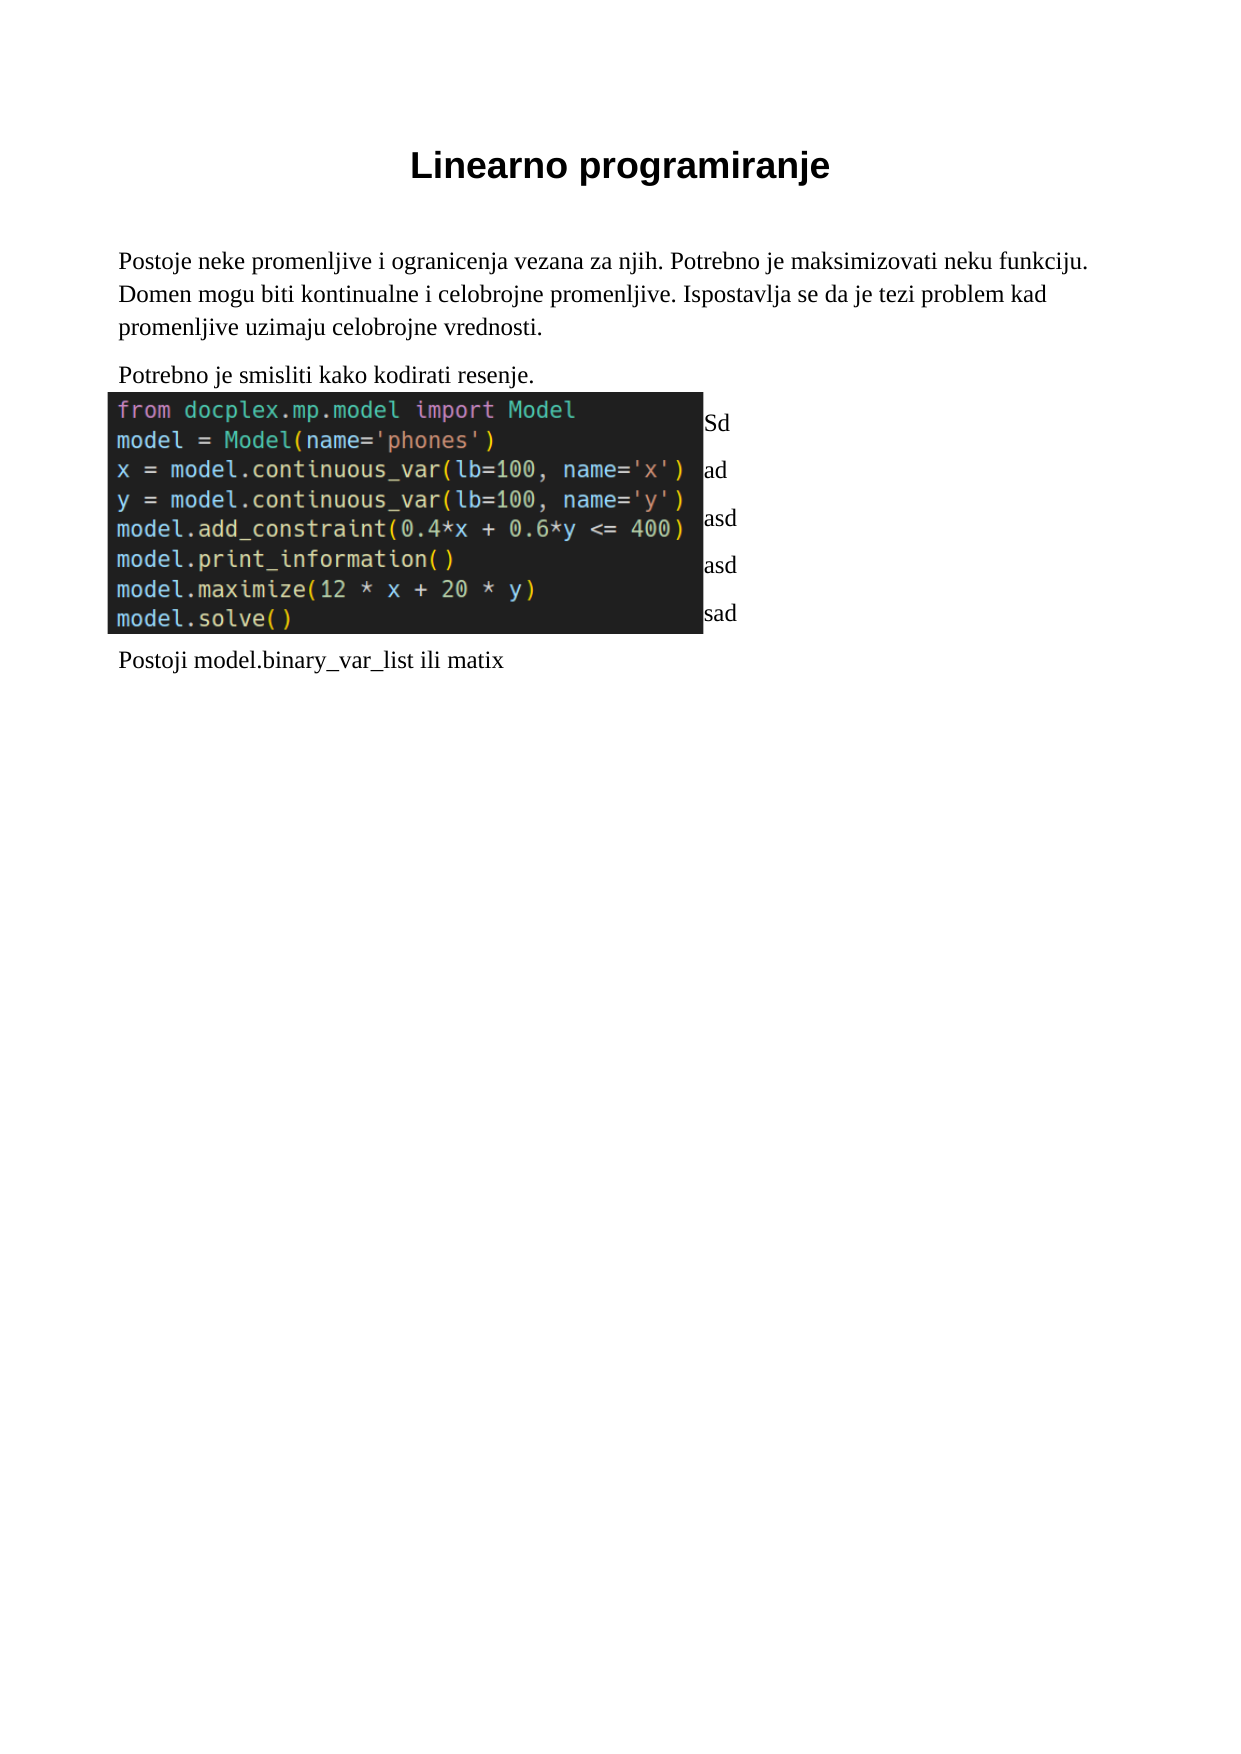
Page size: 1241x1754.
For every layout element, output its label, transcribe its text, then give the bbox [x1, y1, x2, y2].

text Postoje neke promenljive i ogranicenja vezana za njih. Potrebno je maksimizovati neku funkciju. Domen mogu biti kontinualne i celobrojne promenljive. Ispostavlja se da je tezi problem kad promenljive uzimaju celobrojne vrednosti. [118, 246, 1122, 341]
text asd [704, 503, 1122, 532]
text Postoji model.binary_var_list ili matix [118, 646, 1122, 674]
picture [107, 392, 704, 634]
text ad [704, 455, 1122, 484]
text Potrebno je smisliti kako kodirati resenje. [118, 360, 1122, 389]
subtitle Linearno programiranje [118, 143, 1122, 186]
text sad [704, 598, 1122, 627]
text Sd [704, 408, 1122, 436]
text asd [704, 550, 1122, 579]
